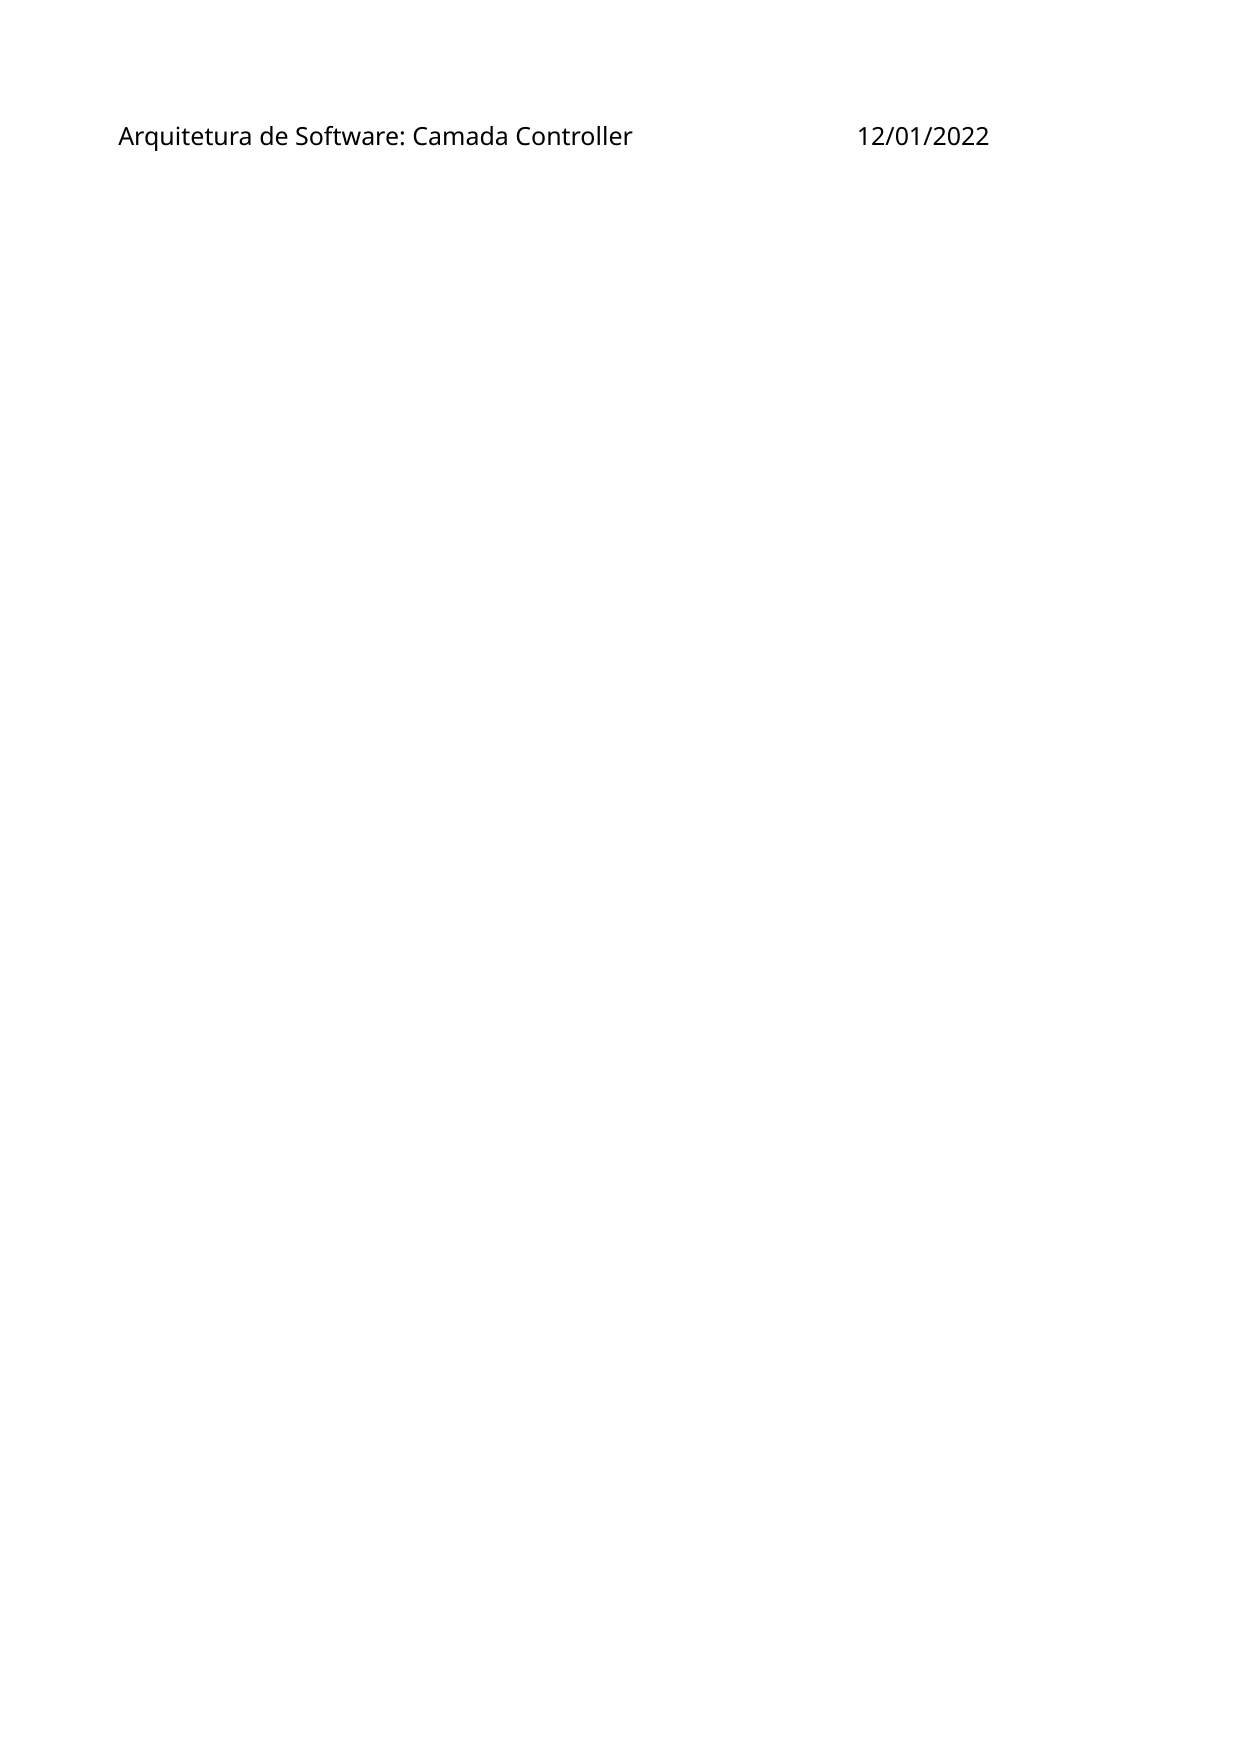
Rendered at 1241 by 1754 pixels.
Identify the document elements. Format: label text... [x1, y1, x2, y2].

text Arquitetura de Software: Camada Controller 12/01/2022 [118, 118, 1122, 152]
